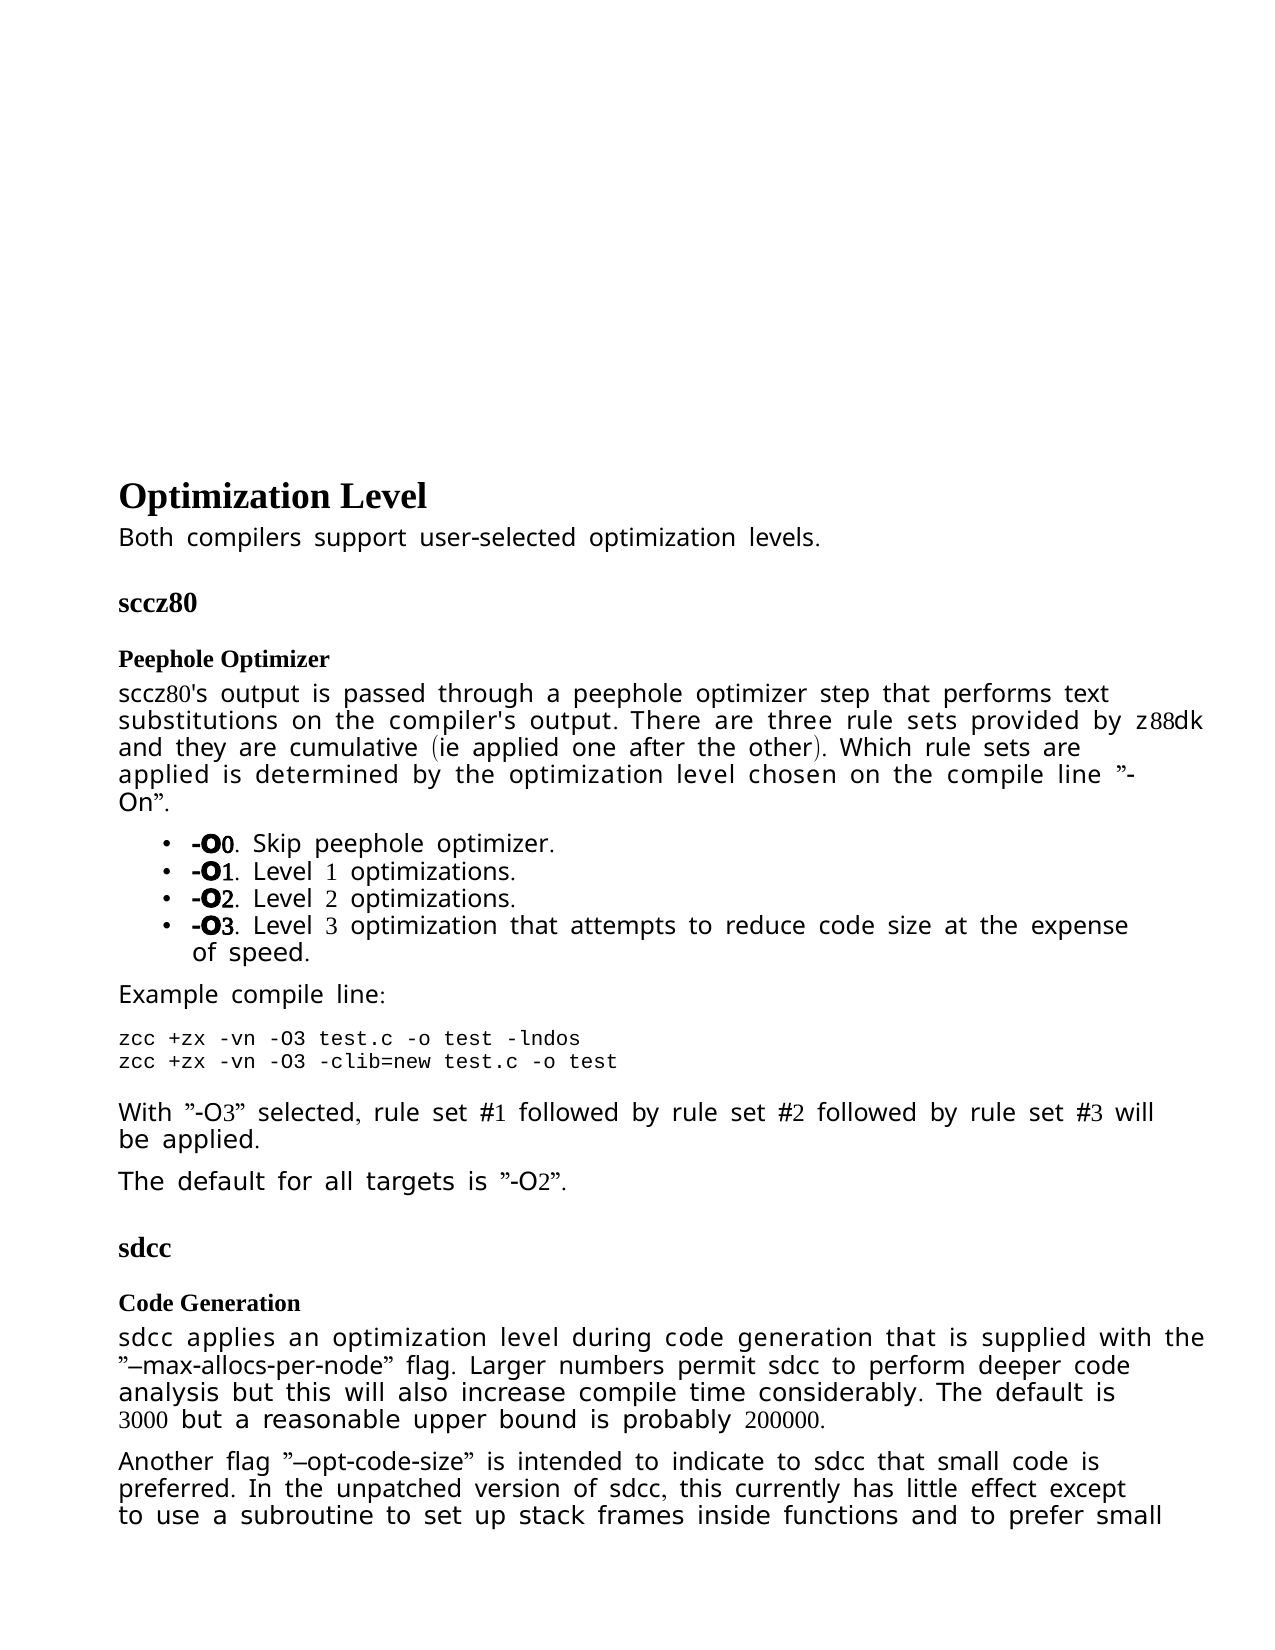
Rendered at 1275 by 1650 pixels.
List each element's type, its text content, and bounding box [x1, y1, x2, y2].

text The default for all targets is ”-O2”. [118, 1173, 1157, 1196]
text Example compile line: [118, 986, 1157, 1009]
subtitle Peephole Optimizer [118, 644, 1157, 672]
text With ”-O3” selected, rule set #1 followed by rule set #2 followed by rule set #3 will be applied. [118, 1104, 1157, 1154]
text Both compilers support user-selected optimization levels. [118, 529, 1157, 551]
list -O2. Level 2 optimizations. [162, 890, 1157, 912]
list -O0. Skip peephole optimizer. [162, 835, 1157, 858]
text sdcc applies an optimization level during code generation that is supplied with the ”–max-allocs-per-node” flag. Larger numbers permit sdcc to perform deeper code analysis but this will also increase compile time considerably. The default is 3000 but a reasonable upper bound is probably 200000. [118, 1329, 1157, 1434]
list -O1. Level 1 optimizations. [162, 863, 1157, 885]
subtitle Optimization Level [118, 473, 1157, 516]
text zcc +zx -vn -O3 -clib=new test.c -o test [118, 1051, 1157, 1075]
subtitle Code Generation [118, 1288, 1157, 1317]
subtitle sdcc [118, 1230, 1157, 1263]
subtitle sccz80 [118, 585, 1157, 619]
list -O3. Level 3 optimization that attempts to reduce code size at the expense of speed. [162, 917, 1157, 967]
text Another flag ”–opt-code-size” is intended to indicate to sdcc that small code is preferred. In the unpatched version of sdcc, this currently has little effect except to use a subroutine to set up stack frames inside functions and to prefer small code to clear up the stack after function calls. The impact on code size is small but present. In z88dk's version of sdcc, ”–opt-code-size” will also significantly reduce the size of code generated for handling 64-bit integers, sometimes by up to 50%. Recent changes also attempt to reduce code size of programs making heavy use of longs and floats where a 10% code size reduction is seen. [118, 1453, 1157, 1530]
text sccz80's output is passed through a peephole optimizer step that performs text substitutions on the compiler's output. There are three rule sets provided by z88dk and they are cumulative (ie applied one after the other). Which rule sets are applied is determined by the optimization level chosen on the compile line ”-On”. [118, 685, 1157, 816]
text zcc +zx -vn -O3 test.c -o test -lndos [118, 1028, 1157, 1051]
